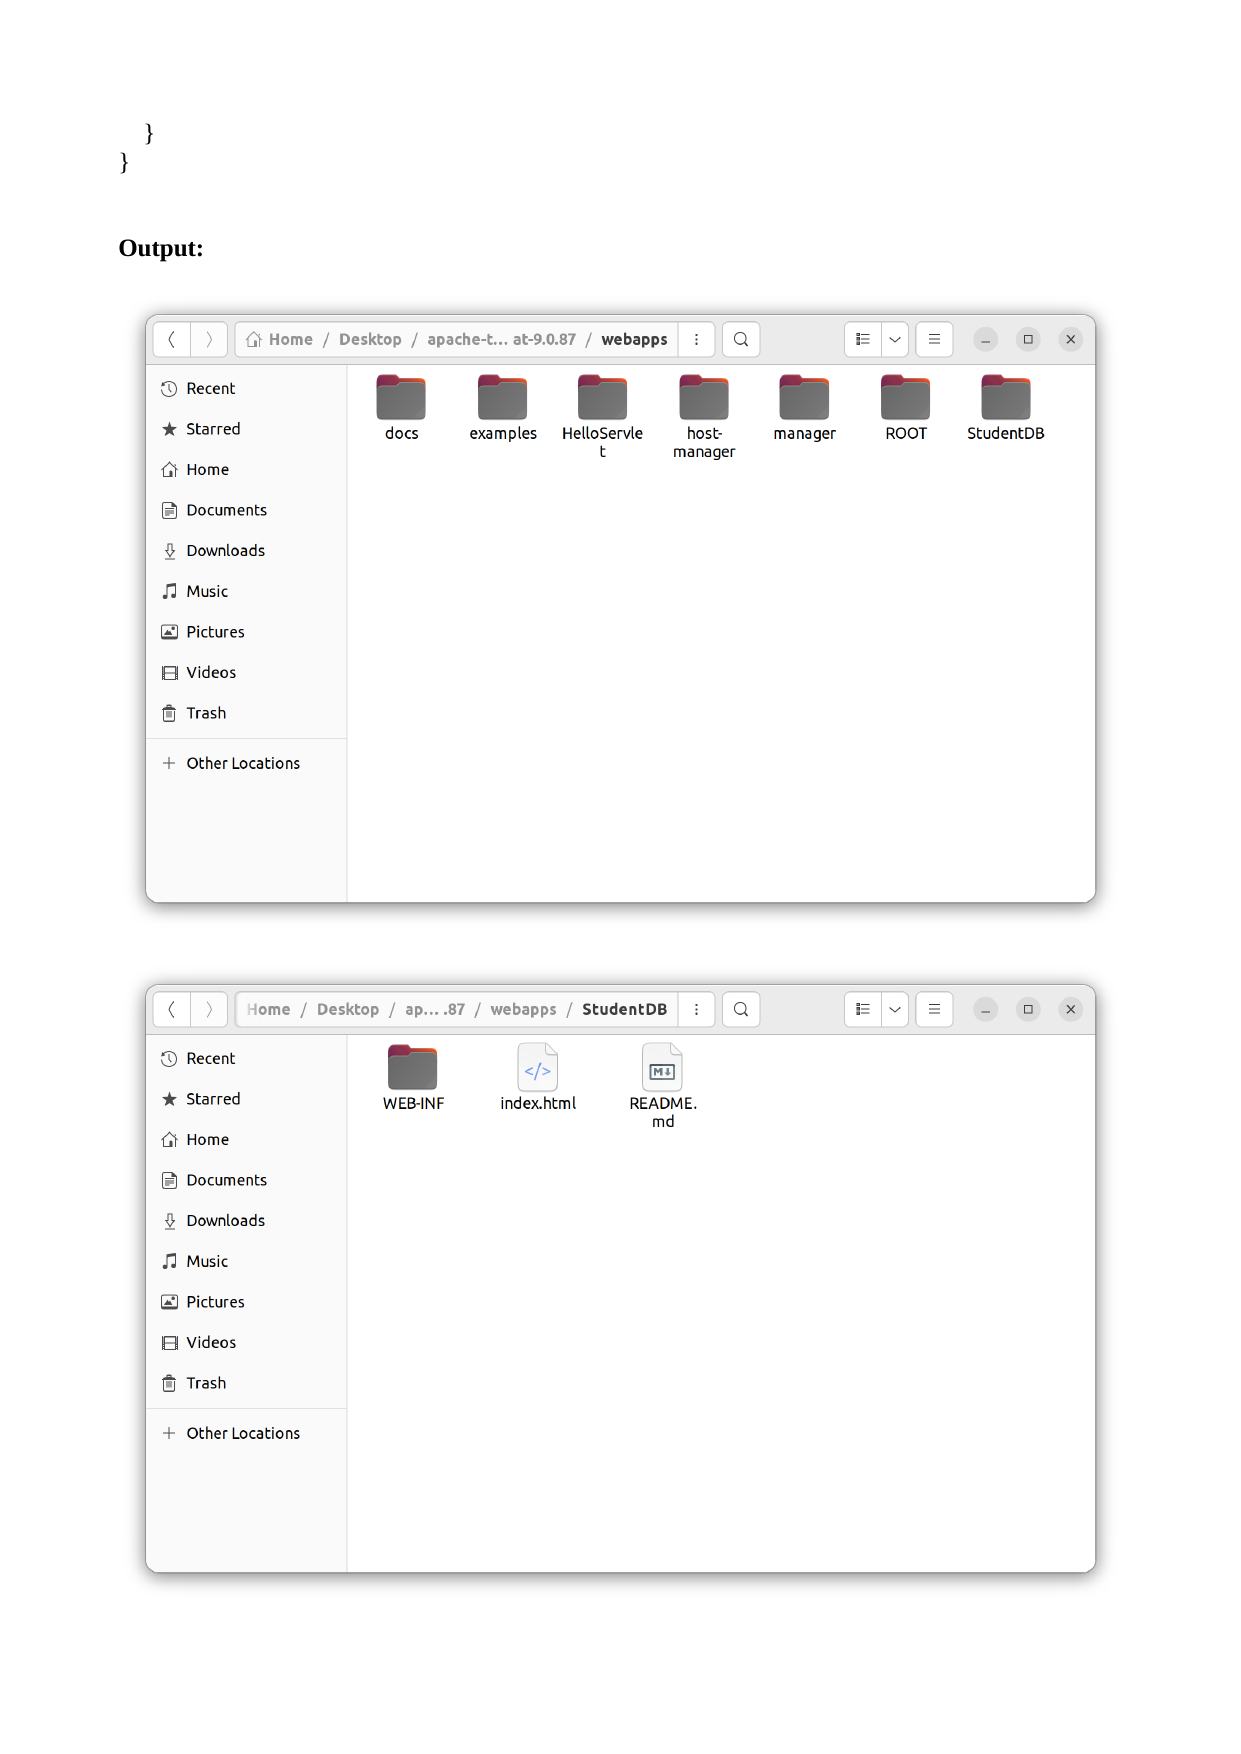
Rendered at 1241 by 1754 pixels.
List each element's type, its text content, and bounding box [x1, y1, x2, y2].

text Output: [118, 233, 1122, 262]
text } [118, 147, 1122, 176]
picture [118, 290, 1123, 933]
text } [118, 118, 1122, 147]
picture [118, 961, 1123, 1603]
